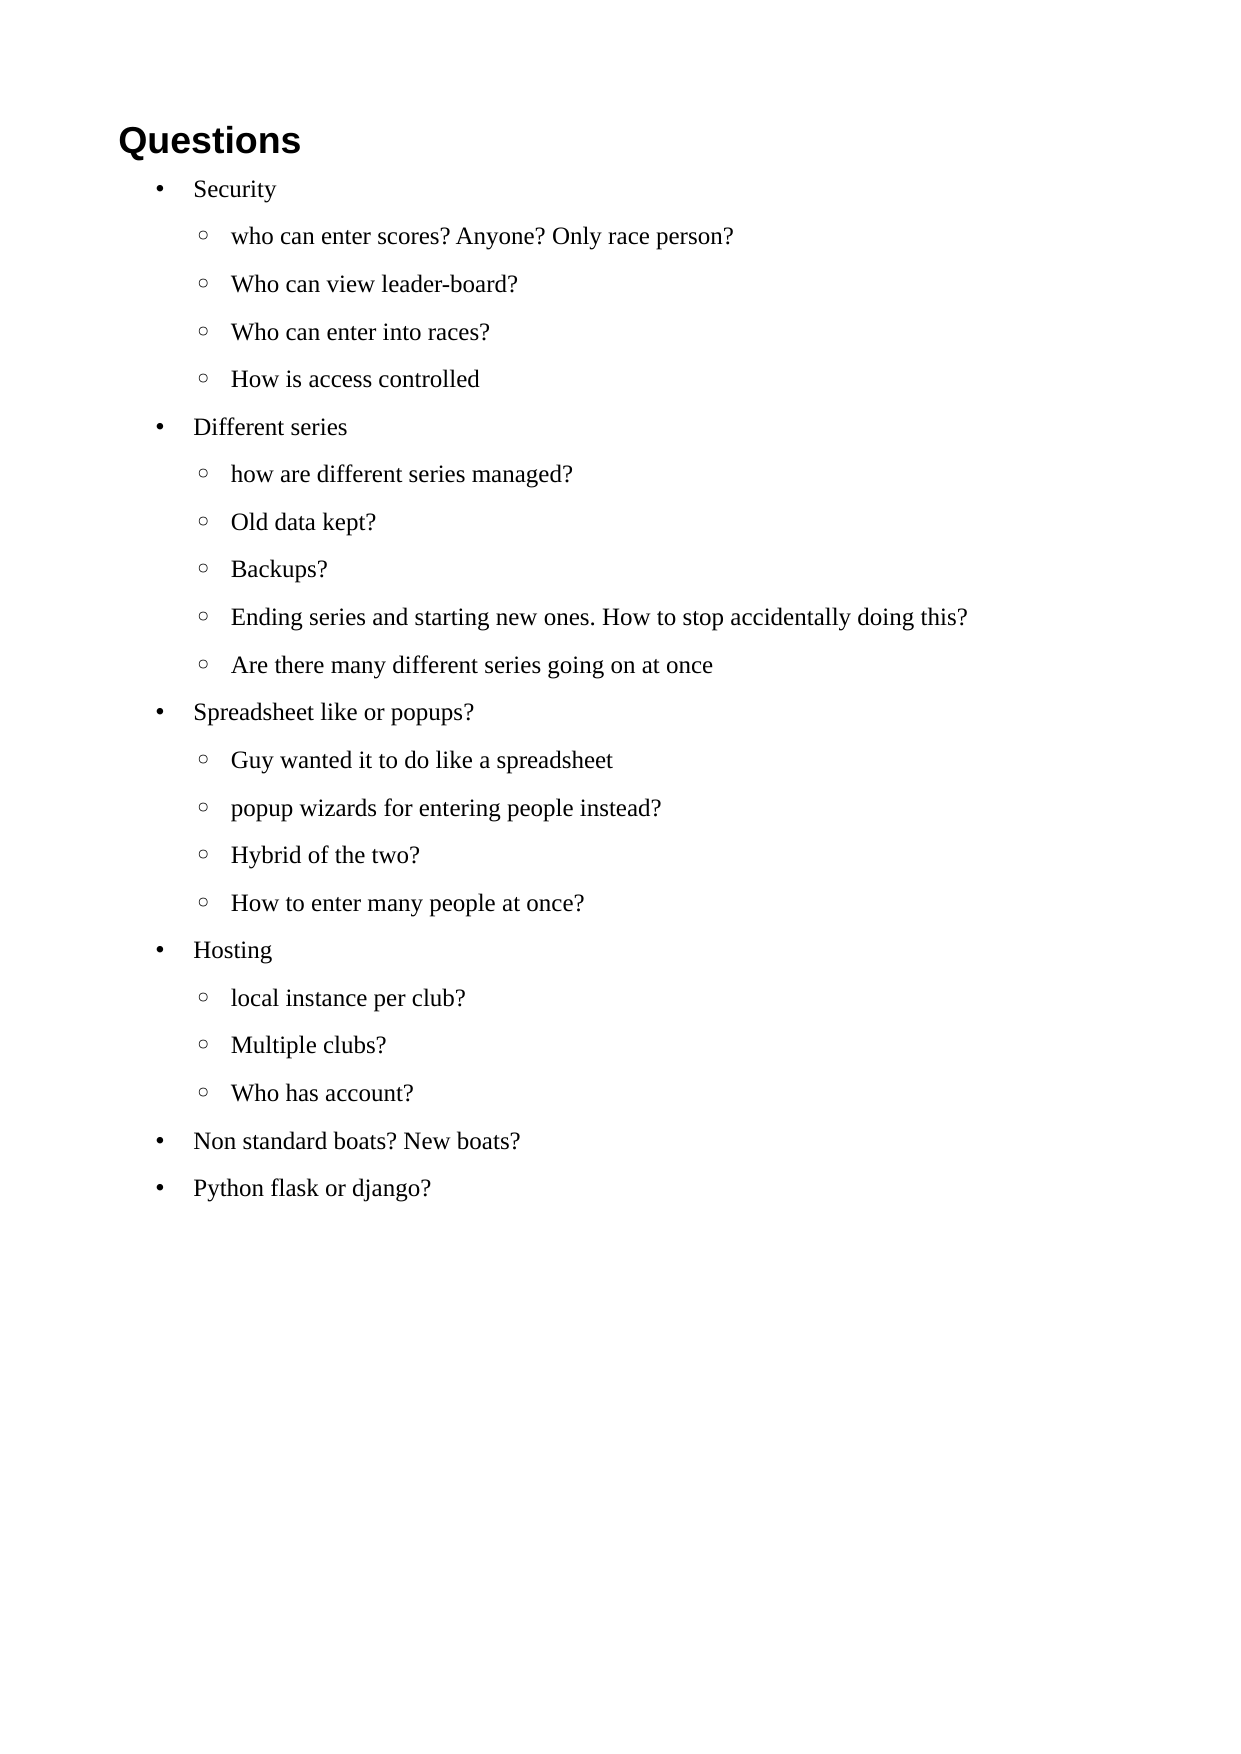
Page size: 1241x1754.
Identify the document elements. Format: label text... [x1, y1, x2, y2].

list Backups? [193, 554, 1122, 583]
list Hosting [156, 935, 1122, 964]
list local instance per club? [193, 983, 1122, 1012]
list Guy wanted it to do like a spreadsheet [193, 745, 1122, 774]
list How to enter many people at once? [193, 888, 1122, 917]
list Hybrid of the two? [193, 840, 1122, 869]
list Python flask or django? [156, 1173, 1122, 1202]
list How is access controlled [193, 364, 1122, 393]
list Ending series and starting new ones. How to stop accidentally doing this? [193, 602, 1122, 631]
list Non standard boats? New boats? [156, 1126, 1122, 1154]
list how are different series managed? [193, 459, 1122, 488]
list Spreadsheet like or popups? [156, 697, 1122, 726]
list Different series [156, 412, 1122, 441]
subtitle Questions [118, 118, 1122, 161]
list Are there many different series going on at once [193, 650, 1122, 678]
list who can enter scores? Anyone? Only race person? [193, 221, 1122, 250]
list Multiple clubs? [193, 1031, 1122, 1059]
list Who can view leader-board? [193, 269, 1122, 298]
list Who can enter into races? [193, 317, 1122, 345]
list popup wizards for entering people instead? [193, 793, 1122, 821]
list Old data kept? [193, 507, 1122, 536]
list Who has account? [193, 1078, 1122, 1107]
list Security [156, 174, 1122, 202]
